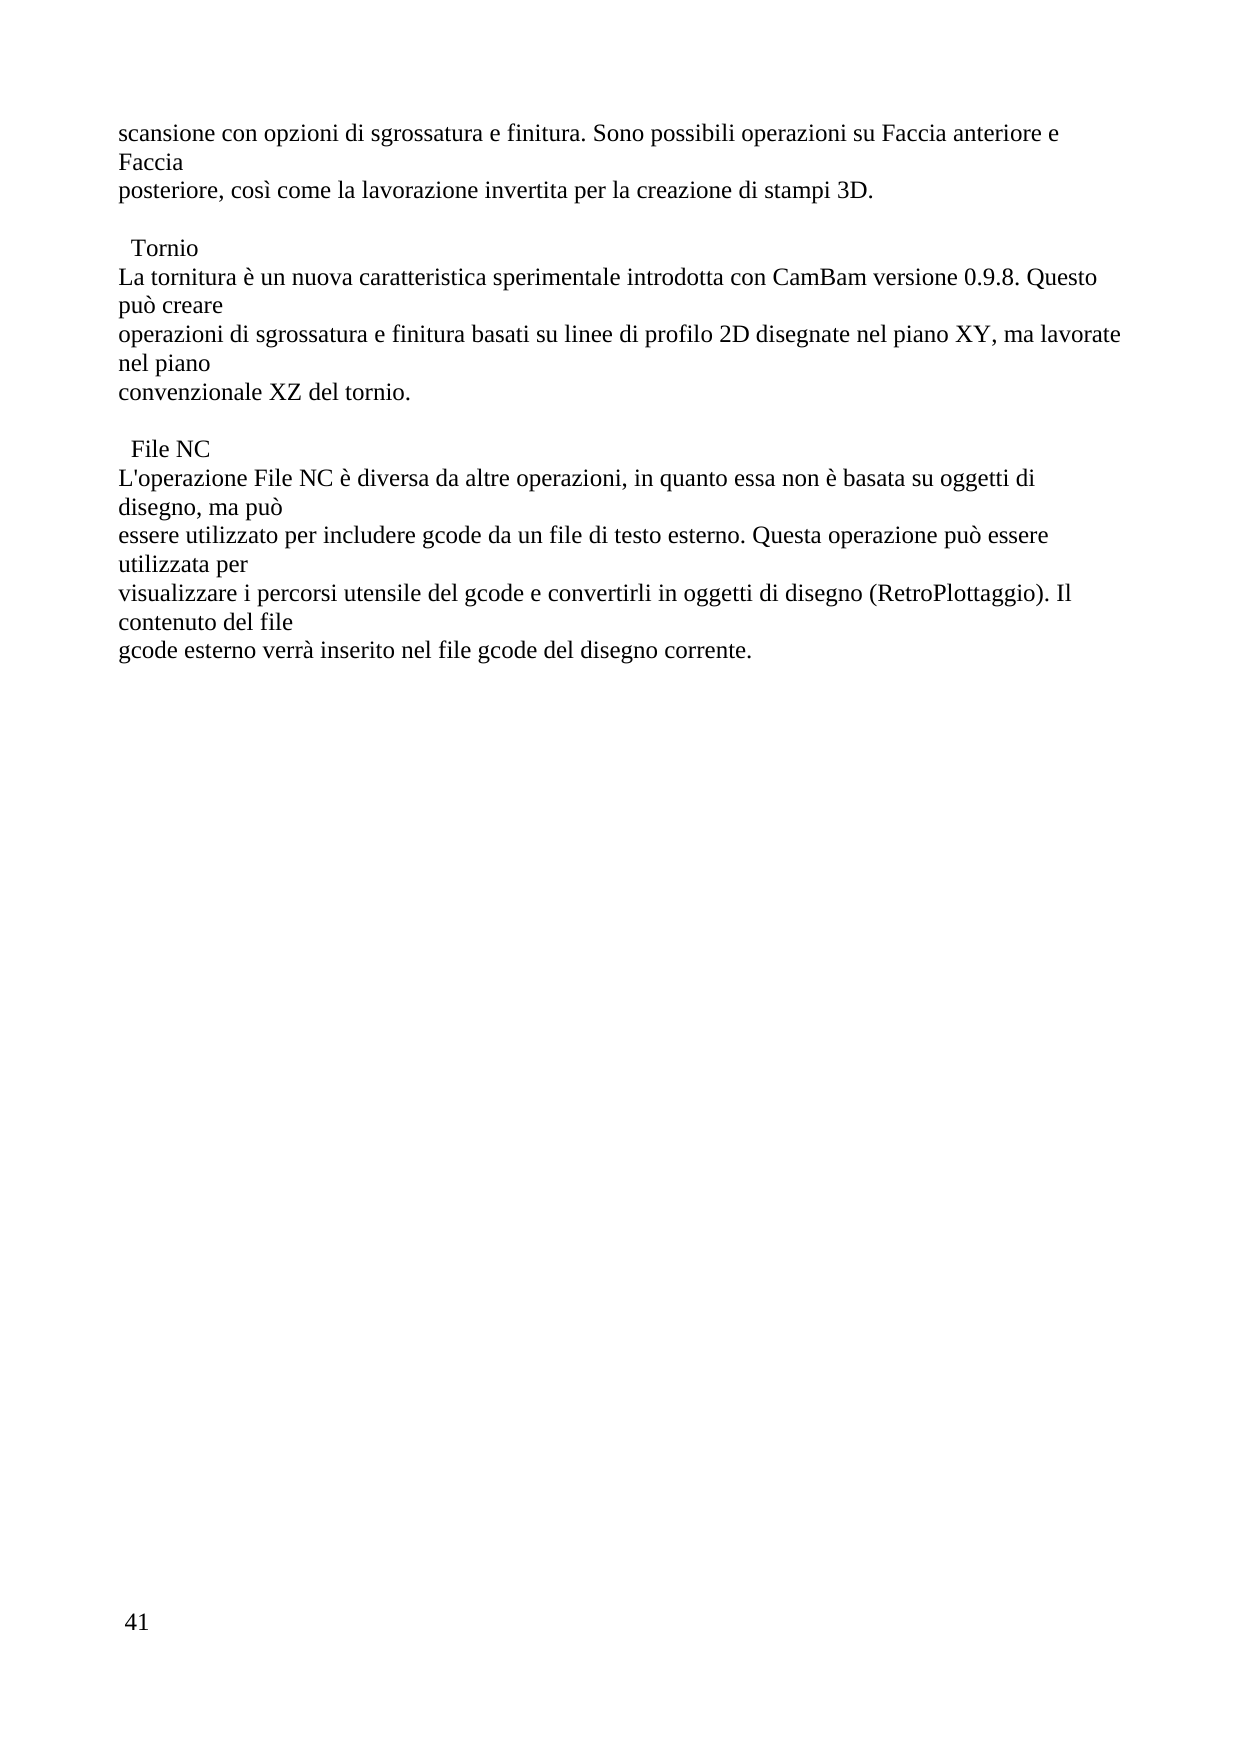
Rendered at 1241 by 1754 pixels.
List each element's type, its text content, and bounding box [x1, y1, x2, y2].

text essere utilizzato per includere gcode da un file di testo esterno. Questa operazione può essere utilizzata per [118, 521, 1122, 578]
text convenzionale XZ del tornio. [118, 377, 1122, 406]
text visualizzare i percorsi utensile del gcode e convertirli in oggetti di disegno (RetroPlottaggio). Il contenuto del file [118, 578, 1122, 636]
text La tornitura è un nuova caratteristica sperimentale introdotta con CamBam versione 0.9.8. Questo può creare [118, 262, 1122, 319]
text Tornio [118, 233, 1122, 262]
text scansione con opzioni di sgrossatura e finitura. Sono possibili operazioni su Faccia anteriore e Faccia [118, 118, 1122, 176]
text operazioni di sgrossatura e finitura basati su linee di profilo 2D disegnate nel piano XY, ma lavorate nel piano [118, 319, 1122, 377]
text File NC [118, 434, 1122, 463]
text L'operazione File NC è diversa da altre operazioni, in quanto essa non è basata su oggetti di disegno, ma può [118, 463, 1122, 521]
text posteriore, così come la lavorazione invertita per la creazione di stampi 3D. [118, 176, 1122, 204]
text gcode esterno verrà inserito nel file gcode del disegno corrente. [118, 636, 1122, 664]
